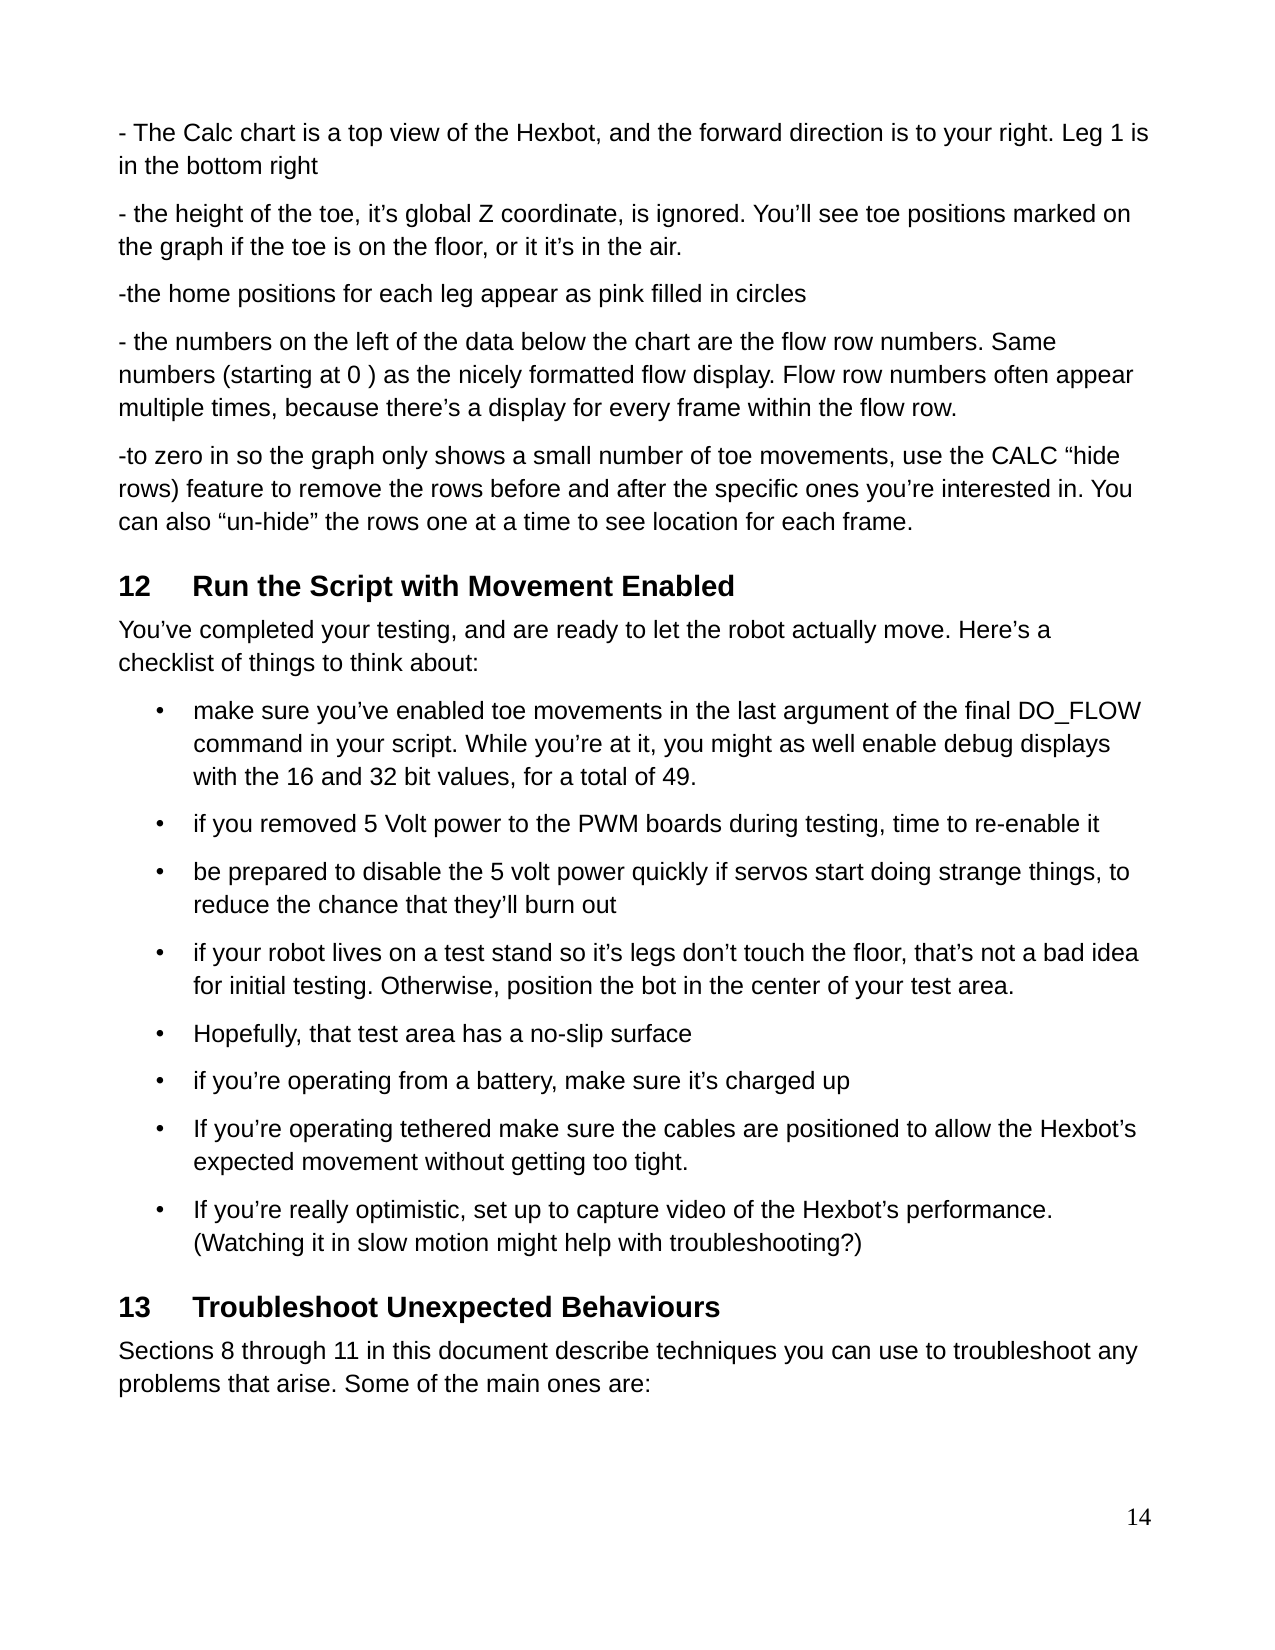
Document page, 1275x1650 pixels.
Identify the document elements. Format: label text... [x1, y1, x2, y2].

subtitle Troubleshoot Unexpected Behaviours [118, 1290, 1151, 1324]
text - The Calc chart is a top view of the Hexbot, and the forward direction is to your right. Leg 1 is in the bottom right [118, 118, 1151, 180]
list Hopefully, that test area has a no-slip surface [156, 1019, 1151, 1047]
list be prepared to disable the 5 volt power quickly if servos start doing strange things, to reduce the chance that they’ll burn out [156, 857, 1151, 919]
subtitle Run the Script with Movement Enabled [118, 569, 1151, 603]
list if you removed 5 Volt power to the PWM boards during testing, time to re-enable it [156, 809, 1151, 838]
text - the numbers on the left of the data below the chart are the flow row numbers. Same numbers (starting at 0 ) as the nicely formatted flow display. Flow row numbers often appear multiple times, because there’s a display for every frame within the flow row. [118, 327, 1151, 422]
list if you’re operating from a battery, make sure it’s charged up [156, 1066, 1151, 1095]
list If you’re really optimistic, set up to capture video of the Hexbot’s performance. (Watching it in slow motion might help with troubleshooting?) [156, 1195, 1151, 1257]
text You’ve completed your testing, and are ready to let the robot actually move. Here’s a checklist of things to think about: [118, 615, 1151, 677]
list If you’re operating tethered make sure the cables are positioned to allow the Hexbot’s expected movement without getting too tight. [156, 1114, 1151, 1176]
text - the height of the toe, it’s global Z coordinate, is ignored. You’ll see toe positions marked on the graph if the toe is on the floor, or it it’s in the air. [118, 199, 1151, 261]
list if your robot lives on a test stand so it’s legs don’t touch the floor, that’s not a bad idea for initial testing. Otherwise, position the bot in the center of your test area. [156, 938, 1151, 1000]
list make sure you’ve enabled toe movements in the last argument of the final DO_FLOW command in your script. While you’re at it, you might as well enable debug displays with the 16 and 32 bit values, for a total of 49. [156, 696, 1151, 791]
text -the home positions for each leg appear as pink filled in circles [118, 279, 1151, 308]
text Sections 8 through 11 in this document describe techniques you can use to troubleshoot any problems that arise. Some of the main ones are: [118, 1336, 1151, 1398]
text -to zero in so the graph only shows a small number of toe movements, use the CALC “hide rows) feature to remove the rows before and after the specific ones you’re interested in. You can also “un-hide” the rows one at a time to see location for each frame. [118, 441, 1151, 535]
